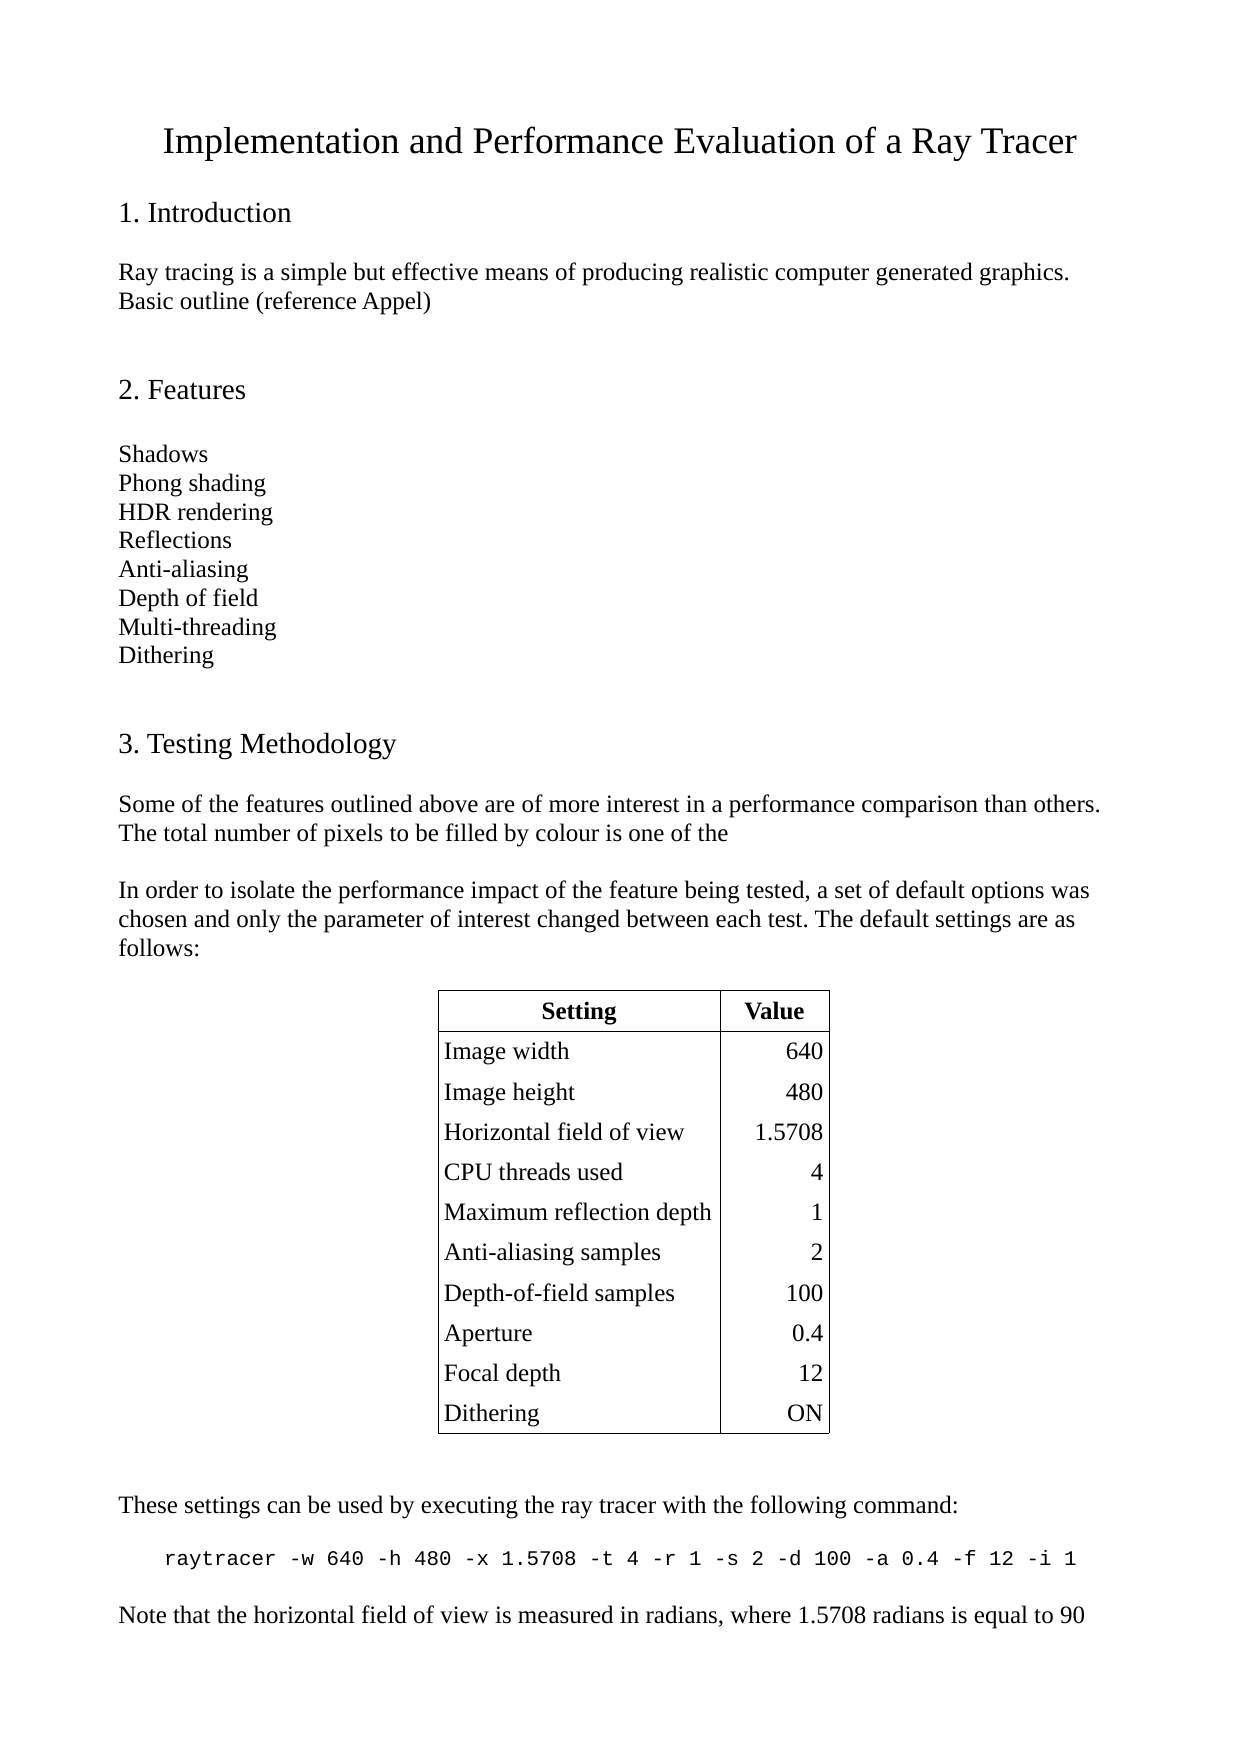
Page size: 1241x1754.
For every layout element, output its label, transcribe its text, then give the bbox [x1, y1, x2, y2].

text Ray tracing is a simple but effective means of producing realistic computer generated graphics. [118, 257, 1122, 286]
table_header Setting [439, 991, 720, 1031]
text Shadows [118, 439, 1122, 468]
table_cell 480 [721, 1071, 829, 1111]
text In order to isolate the performance impact of the feature being tested, a set of default options was chosen and only the parameter of interest changed between each test. The default settings are as follows: [118, 875, 1122, 961]
table_cell Horizontal field of view [439, 1111, 720, 1151]
table_cell ON [721, 1393, 829, 1433]
table_cell Image width [439, 1032, 720, 1071]
text Depth of field [118, 583, 1122, 612]
text These settings can be used by executing the ray tracer with the following command: [118, 1490, 1122, 1519]
text Note that the horizontal field of view is measured in radians, where 1.5708 radians is equal to 90 [118, 1600, 1122, 1629]
table_header Value [721, 991, 829, 1031]
table_cell 1 [721, 1191, 829, 1232]
text Multi-threading [118, 612, 1122, 640]
text Dithering [118, 640, 1122, 669]
table_cell 1.5708 [721, 1111, 829, 1151]
text raytracer -w 640 -h 480 -x 1.5708 -t 4 -r 1 -s 2 -d 100 -a 0.4 -f 12 -i 1 [118, 1548, 1122, 1571]
text Reflections [118, 525, 1122, 554]
text 3. Testing Methodology [118, 727, 1122, 760]
table_cell Dithering [439, 1393, 720, 1433]
text Phong shading [118, 468, 1122, 497]
text 2. Features [118, 372, 1122, 406]
table_cell Focal depth [439, 1352, 720, 1392]
table_cell CPU threads used [439, 1151, 720, 1191]
text HDR rendering [118, 497, 1122, 525]
text Anti-aliasing [118, 554, 1122, 583]
table_cell Aperture [439, 1312, 720, 1352]
table_cell 12 [721, 1352, 829, 1392]
table_cell 100 [721, 1272, 829, 1312]
table_cell 4 [721, 1151, 829, 1191]
table_cell Maximum reflection depth [439, 1191, 720, 1232]
table_cell Image height [439, 1071, 720, 1111]
table_cell Anti-aliasing samples [439, 1232, 720, 1272]
text Some of the features outlined above are of more interest in a performance comparison than others. The total number of pixels to be filled by colour is one of the [118, 789, 1122, 846]
table_cell 2 [721, 1232, 829, 1272]
table_cell Depth-of-field samples [439, 1272, 720, 1312]
text Basic outline (reference Appel) [118, 286, 1122, 314]
table_cell 640 [721, 1032, 829, 1071]
text 1. Introduction [118, 195, 1122, 228]
text Implementation and Performance Evaluation of a Ray Tracer [118, 118, 1122, 161]
table_cell 0.4 [721, 1312, 829, 1352]
